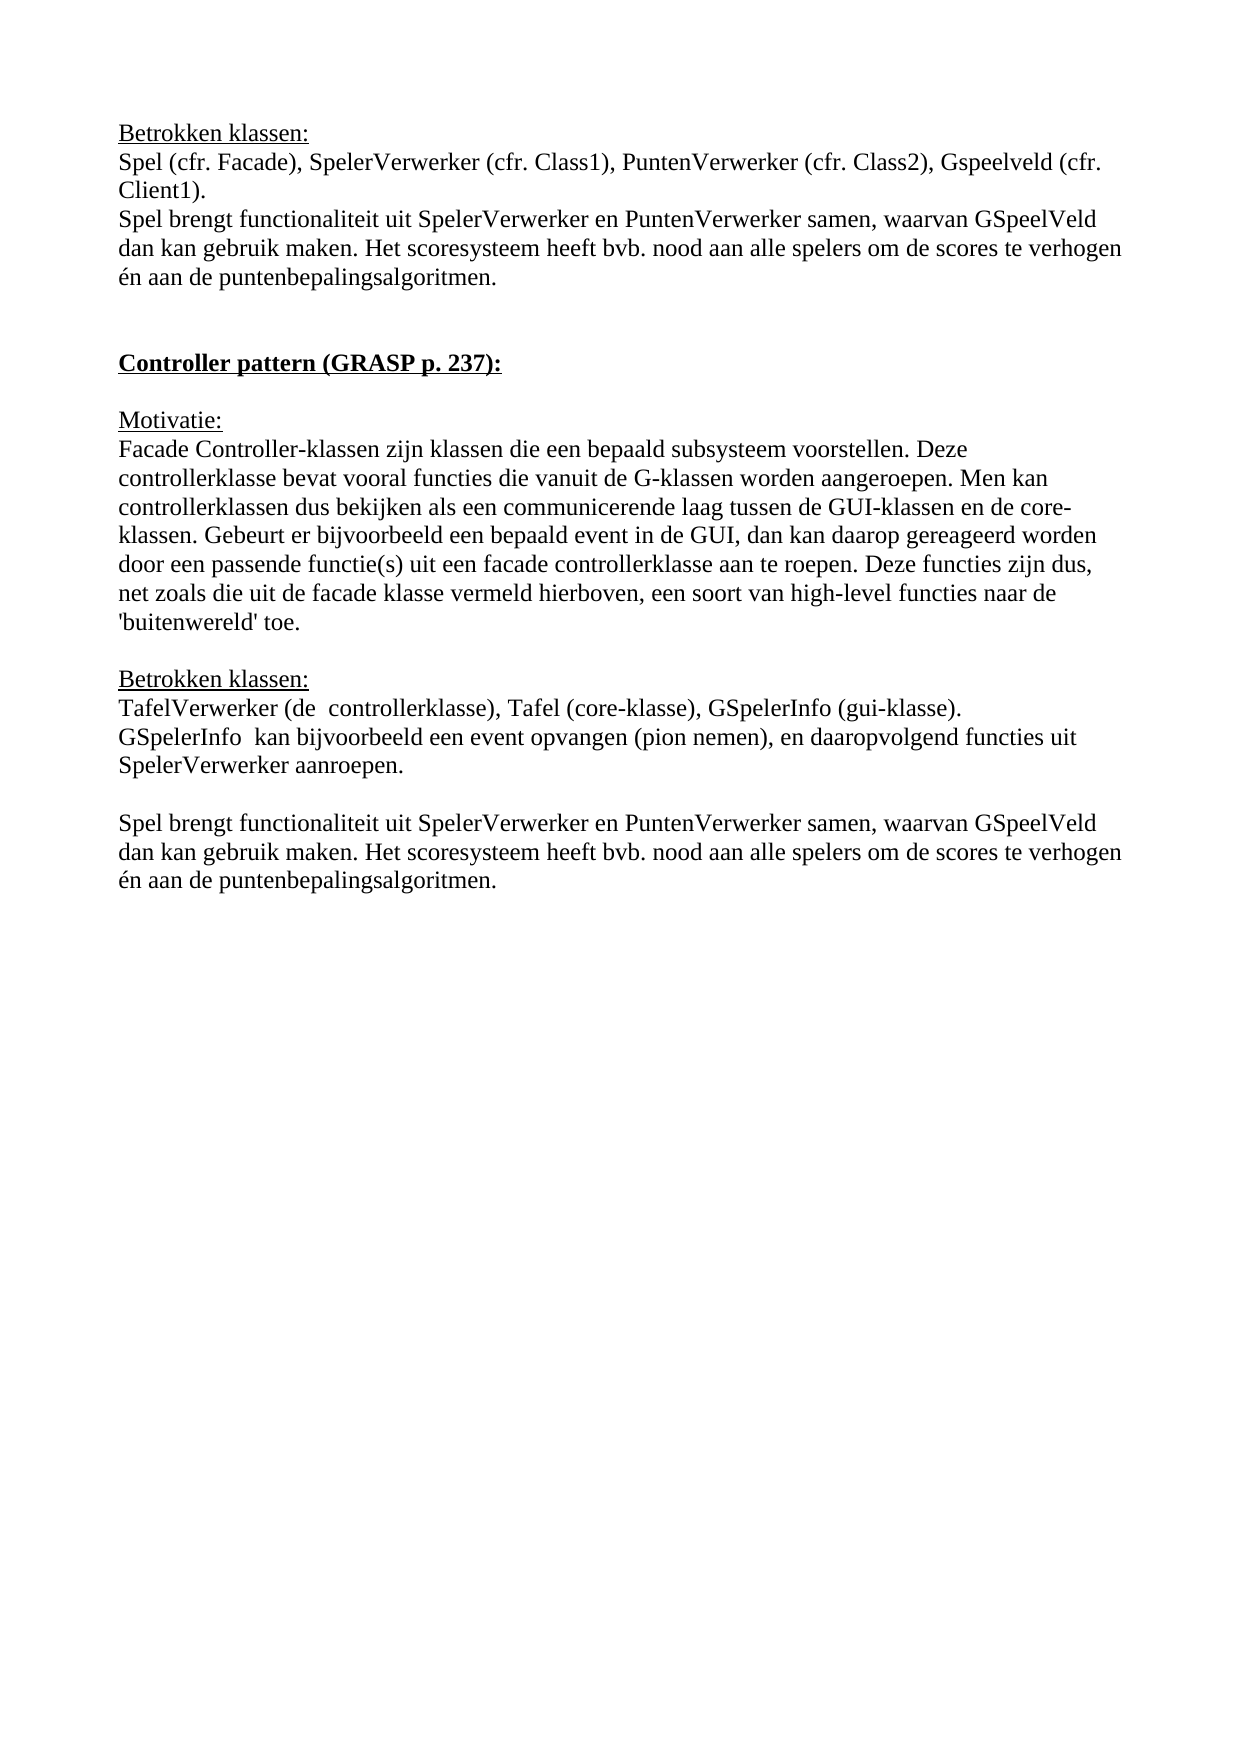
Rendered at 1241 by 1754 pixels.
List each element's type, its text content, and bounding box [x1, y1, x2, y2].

text Spel brengt functionaliteit uit SpelerVerwerker en PuntenVerwerker samen, waarvan GSpeelVeld dan kan gebruik maken. Het scoresysteem heeft bvb. nood aan alle spelers om de scores te verhogen én aan de puntenbepalingsalgoritmen. [118, 808, 1122, 894]
text TafelVerwerker (de controllerklasse), Tafel (core-klasse), GSpelerInfo (gui-klasse). [118, 693, 1122, 722]
text GSpelerInfo kan bijvoorbeeld een event opvangen (pion nemen), en daaropvolgend functies uit SpelerVerwerker aanroepen. [118, 722, 1122, 779]
text Spel brengt functionaliteit uit SpelerVerwerker en PuntenVerwerker samen, waarvan GSpeelVeld dan kan gebruik maken. Het scoresysteem heeft bvb. nood aan alle spelers om de scores te verhogen én aan de puntenbepalingsalgoritmen. [118, 204, 1122, 291]
text Betrokken klassen: [118, 118, 1122, 147]
text Facade Controller-klassen zijn klassen die een bepaald subsysteem voorstellen. Deze controllerklasse bevat vooral functies die vanuit de G-klassen worden aangeroepen. Men kan controllerklassen dus bekijken als een communicerende laag tussen de GUI-klassen en de core-klassen. Gebeurt er bijvoorbeeld een bepaald event in de GUI, dan kan daarop gereageerd worden door een passende functie(s) uit een facade controllerklasse aan te roepen. Deze functies zijn dus, net zoals die uit de facade klasse vermeld hierboven, een soort van high-level functies naar de 'buitenwereld' toe. [118, 434, 1122, 636]
text Motivatie: [118, 406, 1122, 434]
text Controller pattern (GRASP p. 237): [118, 348, 1122, 377]
text Betrokken klassen: [118, 664, 1122, 693]
text Spel (cfr. Facade), SpelerVerwerker (cfr. Class1), PuntenVerwerker (cfr. Class2), Gspeelveld (cfr. Client1). [118, 147, 1122, 204]
